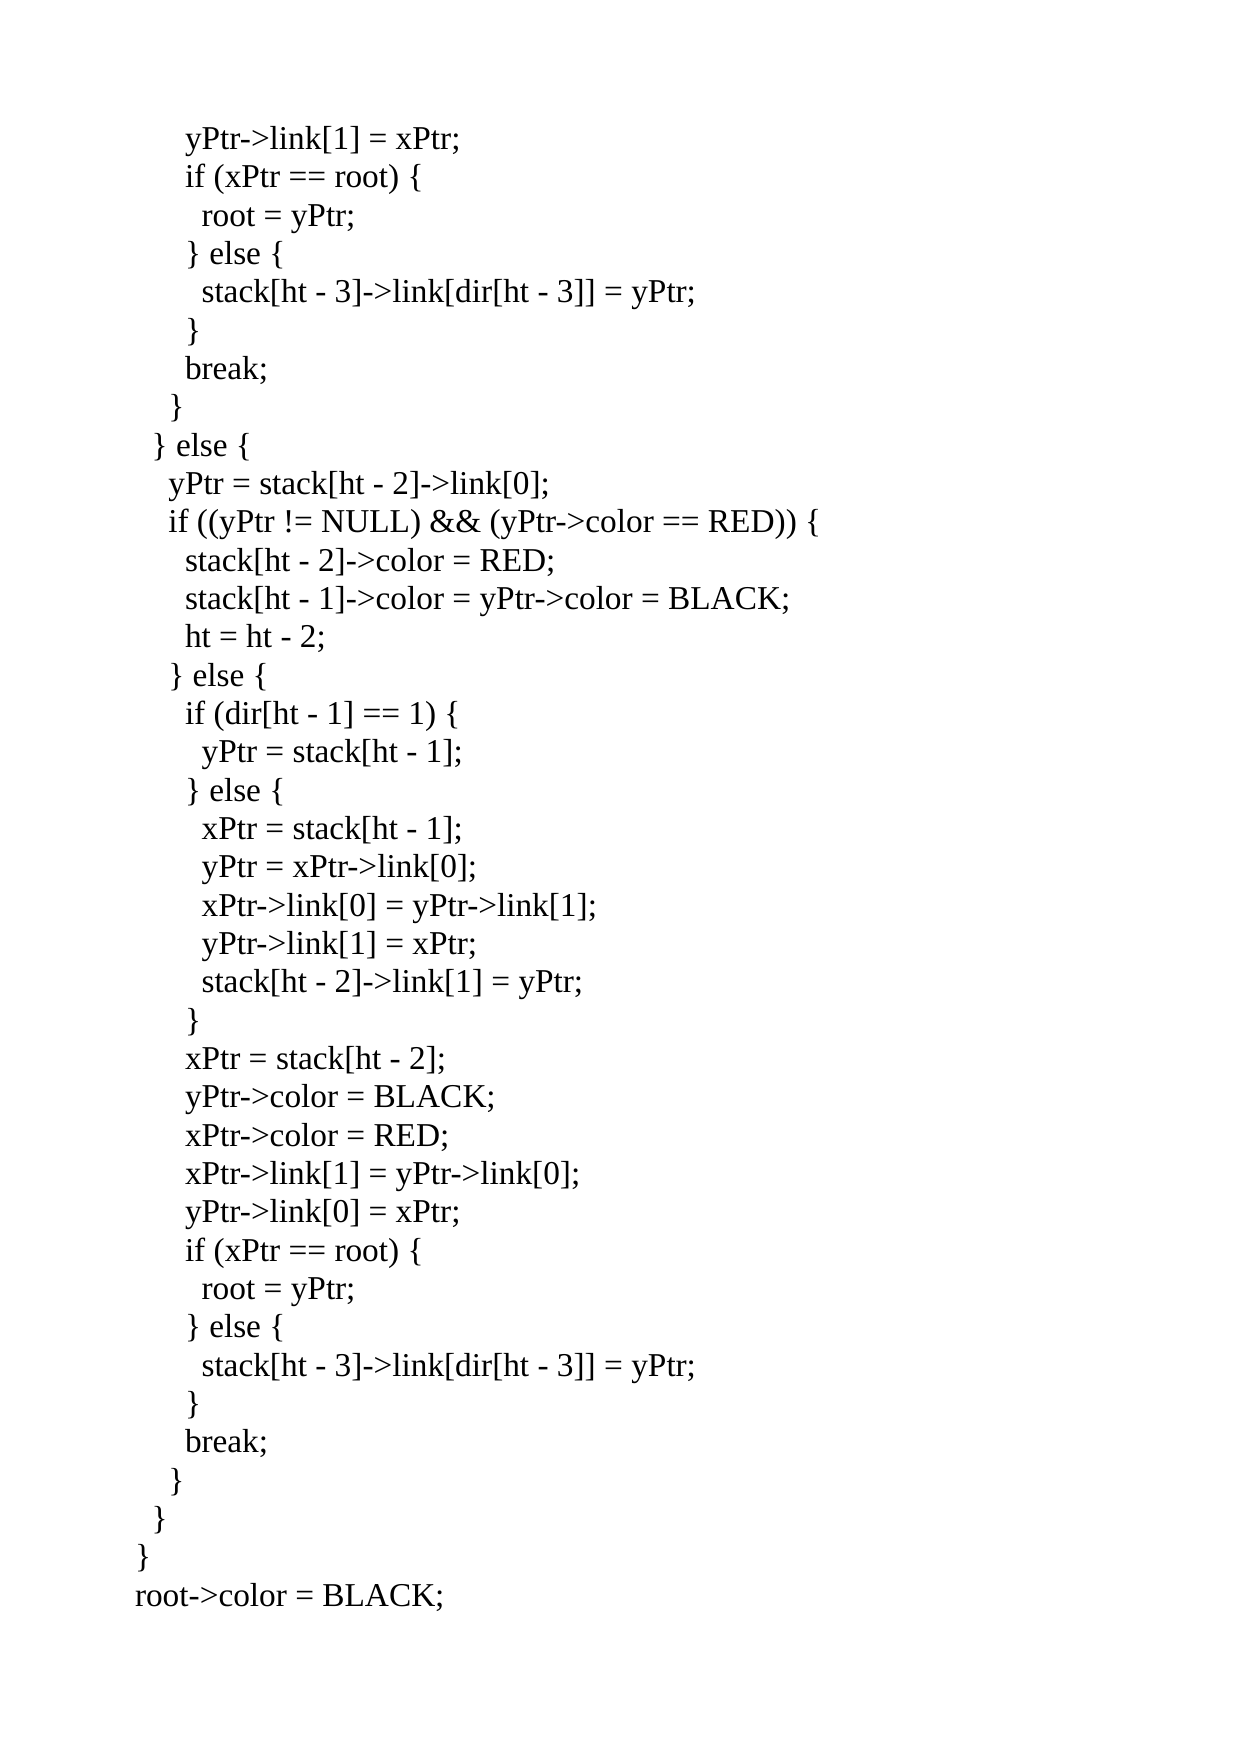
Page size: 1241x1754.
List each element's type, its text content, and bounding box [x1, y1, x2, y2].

text if (xPtr == root) { [118, 156, 1122, 195]
text } else { [118, 770, 1122, 808]
text root->color = BLACK; [118, 1575, 1122, 1613]
text xPtr->link[0] = yPtr->link[1]; [118, 885, 1122, 923]
text yPtr = xPtr->link[0]; [118, 846, 1122, 885]
text ht = ht - 2; [118, 616, 1122, 655]
text } [118, 1000, 1122, 1038]
text yPtr->link[0] = xPtr; [118, 1191, 1122, 1230]
text yPtr->color = BLACK; [118, 1076, 1122, 1115]
text xPtr = stack[ht - 1]; [118, 808, 1122, 846]
text } [118, 1498, 1122, 1536]
text } [118, 386, 1122, 425]
text } else { [118, 1306, 1122, 1345]
text } [118, 1383, 1122, 1421]
text yPtr = stack[ht - 1]; [118, 731, 1122, 770]
text } [118, 310, 1122, 348]
text stack[ht - 2]->link[1] = yPtr; [118, 961, 1122, 1000]
text stack[ht - 2]->color = RED; [118, 540, 1122, 578]
text stack[ht - 3]->link[dir[ht - 3]] = yPtr; [118, 1345, 1122, 1383]
text break; [118, 348, 1122, 386]
text break; [118, 1421, 1122, 1460]
text yPtr->link[1] = xPtr; [118, 923, 1122, 961]
text if (xPtr == root) { [118, 1230, 1122, 1268]
text stack[ht - 1]->color = yPtr->color = BLACK; [118, 578, 1122, 616]
text } [118, 1460, 1122, 1498]
text } else { [118, 233, 1122, 271]
text xPtr->link[1] = yPtr->link[0]; [118, 1153, 1122, 1191]
text yPtr = stack[ht - 2]->link[0]; [118, 463, 1122, 501]
text xPtr->color = RED; [118, 1115, 1122, 1153]
text } else { [118, 425, 1122, 463]
text stack[ht - 3]->link[dir[ht - 3]] = yPtr; [118, 271, 1122, 310]
text root = yPtr; [118, 1268, 1122, 1306]
text root = yPtr; [118, 195, 1122, 233]
text if ((yPtr != NULL) && (yPtr->color == RED)) { [118, 501, 1122, 540]
text if (dir[ht - 1] == 1) { [118, 693, 1122, 731]
text } else { [118, 655, 1122, 693]
text yPtr->link[1] = xPtr; [118, 118, 1122, 156]
text } [118, 1536, 1122, 1575]
text xPtr = stack[ht - 2]; [118, 1038, 1122, 1076]
